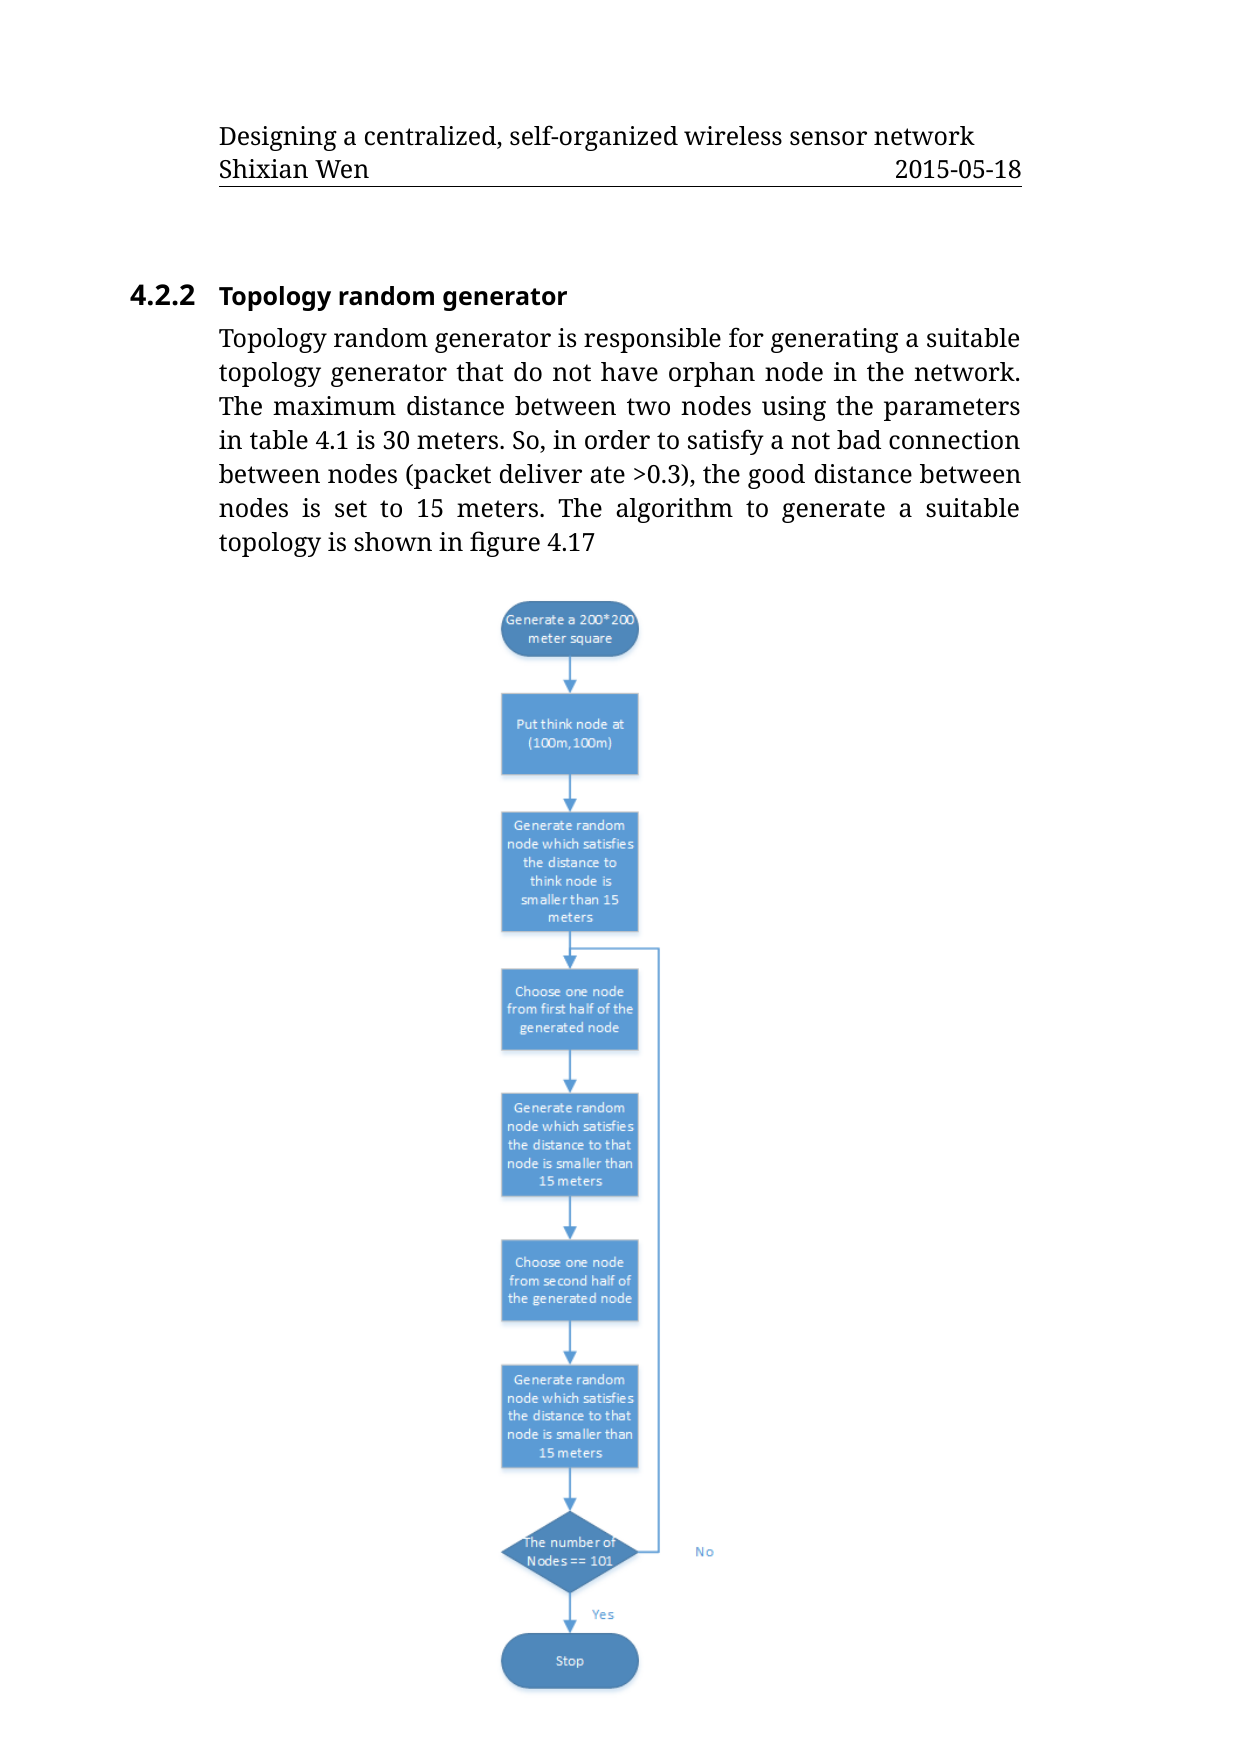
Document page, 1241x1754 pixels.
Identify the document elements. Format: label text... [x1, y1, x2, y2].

subtitle Topology random generator [130, 275, 1022, 313]
text Topology random generator is responsible for generating a suitable topology generator that do not have orphan node in the network. The maximum distance between two nodes using the parameters in table 4.1 is 30 meters. So, in order to satisfy a not bad connection between nodes (packet deliver ate >0.3), the good distance between nodes is set to 15 meters. The algorithm to generate a suitable topology is shown in figure 4.17 [218, 321, 1022, 559]
picture [494, 593, 722, 1704]
